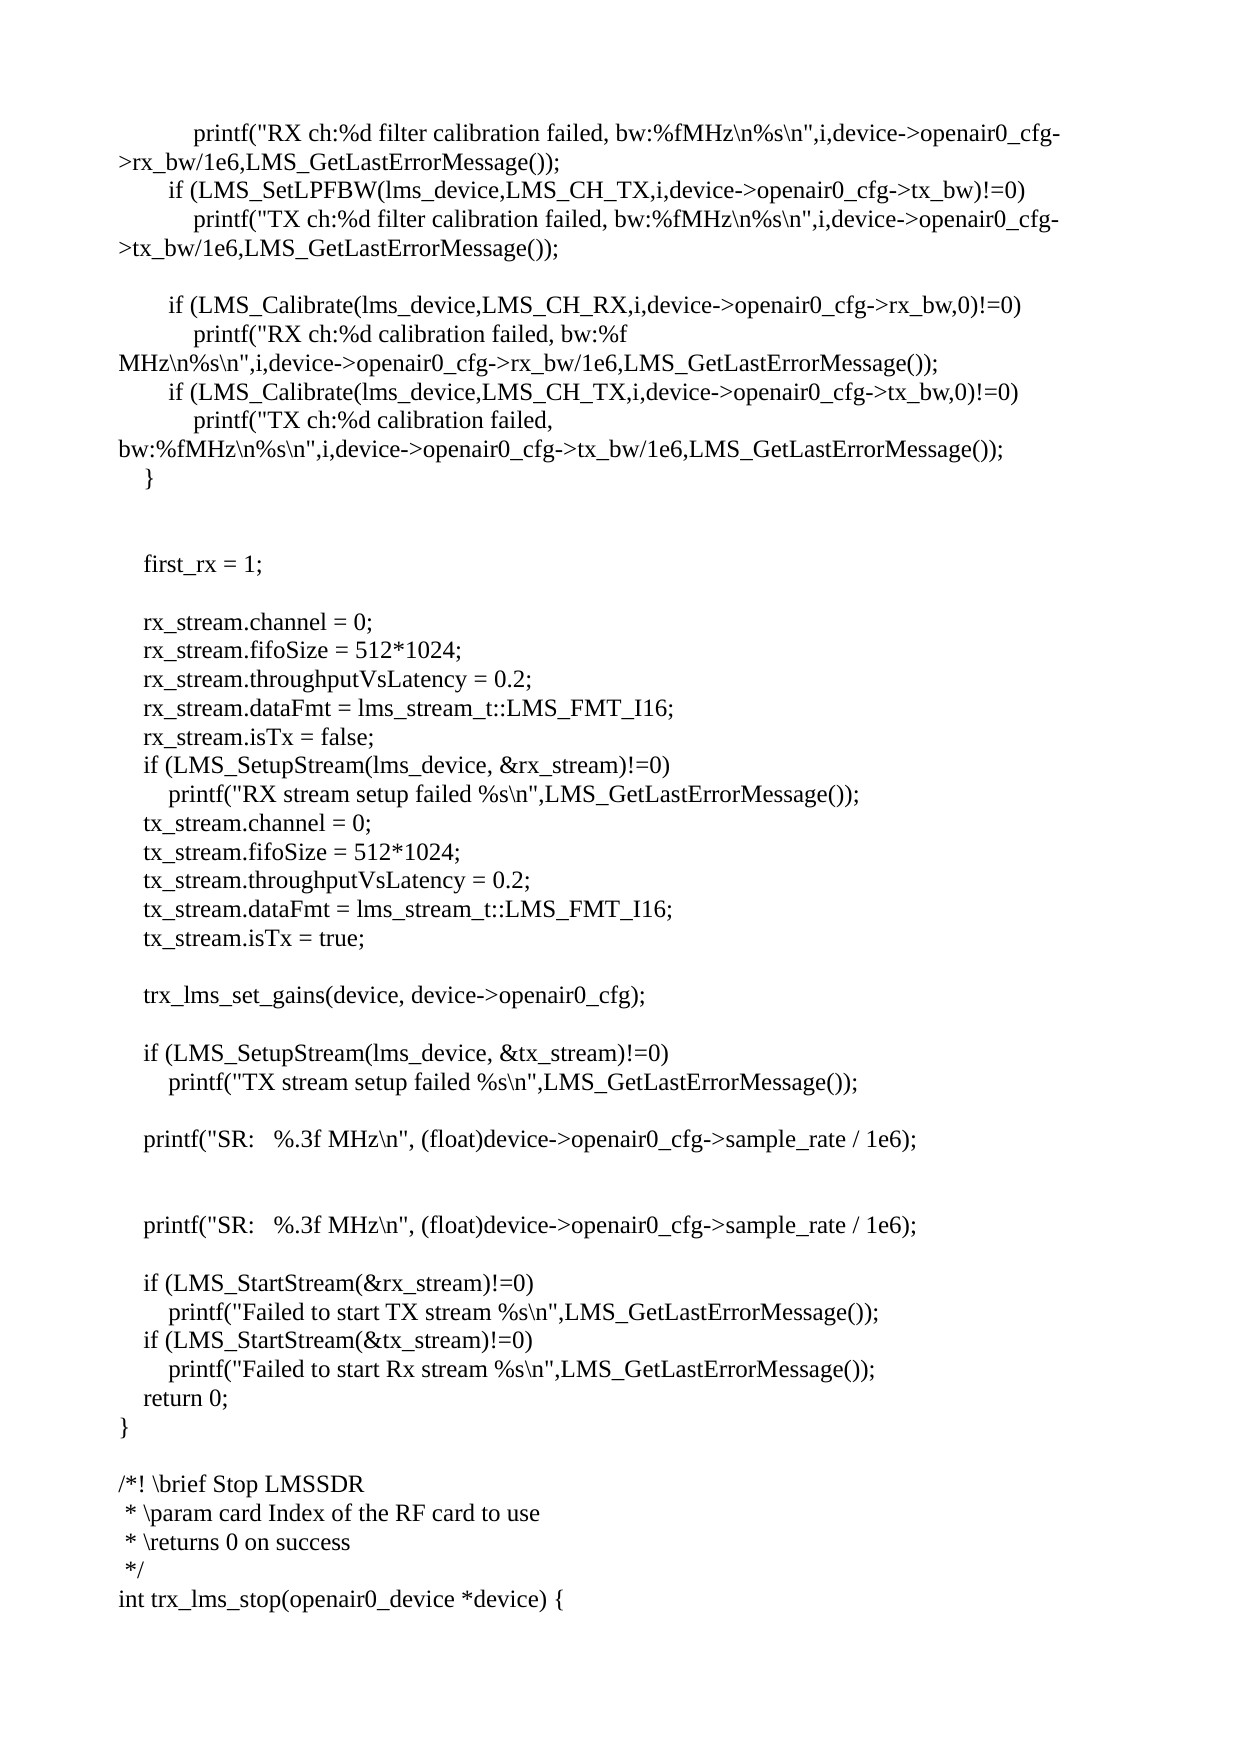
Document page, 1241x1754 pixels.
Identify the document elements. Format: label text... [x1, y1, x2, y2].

text } [118, 463, 1122, 492]
text if (LMS_Calibrate(lms_device,LMS_CH_RX,i,device->openair0_cfg->rx_bw,0)!=0) [118, 291, 1122, 319]
text printf("SR: %.3f MHz\n", (float)device->openair0_cfg->sample_rate / 1e6); [118, 1211, 1122, 1239]
text rx_stream.dataFmt = lms_stream_t::LMS_FMT_I16; [118, 693, 1122, 722]
text tx_stream.dataFmt = lms_stream_t::LMS_FMT_I16; [118, 894, 1122, 923]
text printf("RX stream setup failed %s\n",LMS_GetLastErrorMessage()); [118, 779, 1122, 808]
text first_rx = 1; [118, 549, 1122, 578]
text rx_stream.channel = 0; [118, 607, 1122, 636]
text */ [118, 1556, 1122, 1584]
text return 0; [118, 1383, 1122, 1412]
text * \returns 0 on success [118, 1527, 1122, 1556]
text printf("SR: %.3f MHz\n", (float)device->openair0_cfg->sample_rate / 1e6); [118, 1124, 1122, 1153]
text * \param card Index of the RF card to use [118, 1498, 1122, 1527]
text if (LMS_SetLPFBW(lms_device,LMS_CH_TX,i,device->openair0_cfg->tx_bw)!=0) [118, 176, 1122, 204]
text printf("Failed to start Rx stream %s\n",LMS_GetLastErrorMessage()); [118, 1354, 1122, 1383]
text rx_stream.throughputVsLatency = 0.2; [118, 664, 1122, 693]
text printf("RX ch:%d filter calibration failed, bw:%fMHz\n%s\n",i,device->openair0_cfg->rx_bw/1e6,LMS_GetLastErrorMessage()); [118, 118, 1122, 176]
text if (LMS_StartStream(&tx_stream)!=0) [118, 1326, 1122, 1354]
text int trx_lms_stop(openair0_device *device) { [118, 1584, 1122, 1613]
text /*! \brief Stop LMSSDR [118, 1469, 1122, 1498]
text printf("TX ch:%d filter calibration failed, bw:%fMHz\n%s\n",i,device->openair0_cfg->tx_bw/1e6,LMS_GetLastErrorMessage()); [118, 204, 1122, 262]
text printf("RX ch:%d calibration failed, bw:%f MHz\n%s\n",i,device->openair0_cfg->rx_bw/1e6,LMS_GetLastErrorMessage()); [118, 319, 1122, 377]
text if (LMS_StartStream(&rx_stream)!=0) [118, 1268, 1122, 1297]
text if (LMS_Calibrate(lms_device,LMS_CH_TX,i,device->openair0_cfg->tx_bw,0)!=0) [118, 377, 1122, 406]
text printf("Failed to start TX stream %s\n",LMS_GetLastErrorMessage()); [118, 1297, 1122, 1326]
text tx_stream.fifoSize = 512*1024; [118, 837, 1122, 866]
text } [118, 1412, 1122, 1441]
text tx_stream.throughputVsLatency = 0.2; [118, 866, 1122, 894]
text tx_stream.channel = 0; [118, 808, 1122, 837]
text if (LMS_SetupStream(lms_device, &tx_stream)!=0) [118, 1038, 1122, 1067]
text tx_stream.isTx = true; [118, 923, 1122, 952]
text rx_stream.isTx = false; [118, 722, 1122, 751]
text printf("TX ch:%d calibration failed, bw:%fMHz\n%s\n",i,device->openair0_cfg->tx_bw/1e6,LMS_GetLastErrorMessage()); [118, 406, 1122, 463]
text if (LMS_SetupStream(lms_device, &rx_stream)!=0) [118, 751, 1122, 779]
text trx_lms_set_gains(device, device->openair0_cfg); [118, 981, 1122, 1009]
text rx_stream.fifoSize = 512*1024; [118, 636, 1122, 664]
text printf("TX stream setup failed %s\n",LMS_GetLastErrorMessage()); [118, 1067, 1122, 1096]
